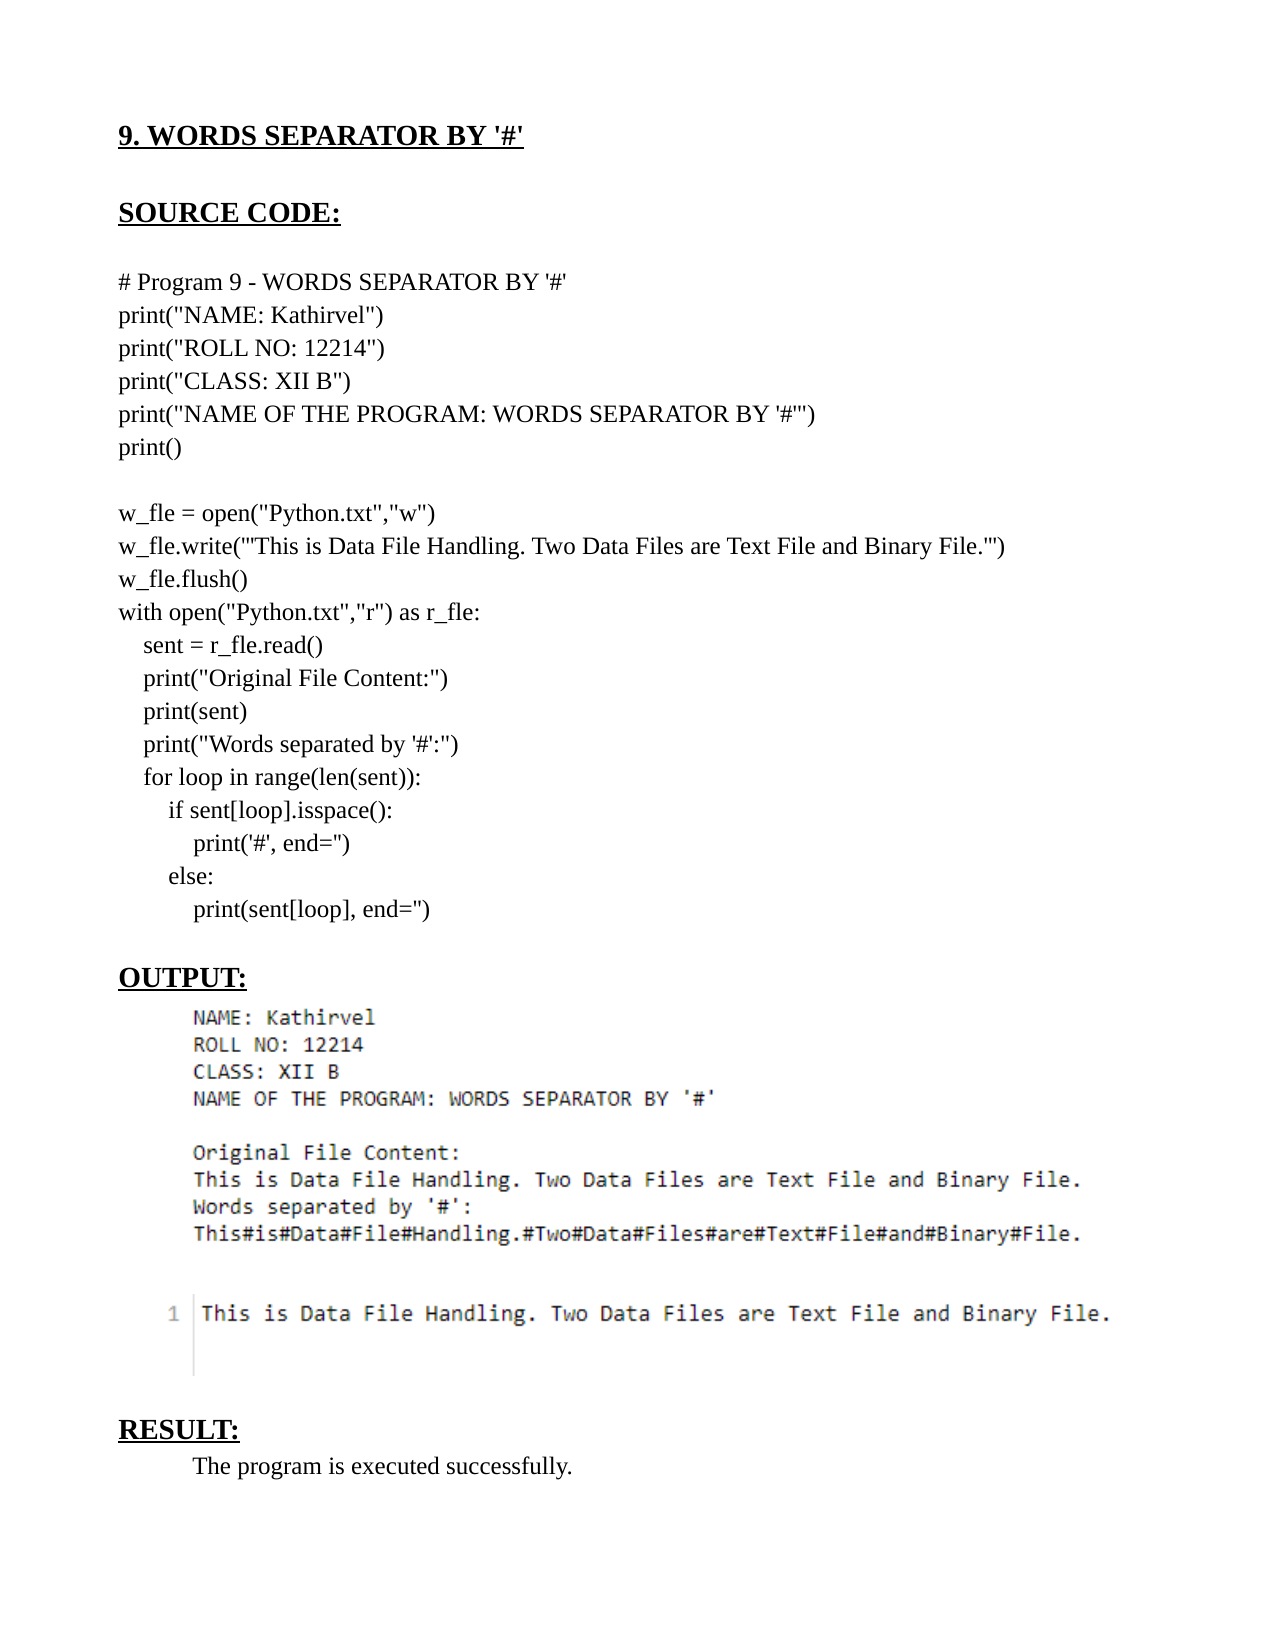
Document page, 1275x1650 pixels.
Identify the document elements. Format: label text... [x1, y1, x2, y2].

text print("NAME OF THE PROGRAM: WORDS SEPARATOR BY '#'") [118, 399, 1157, 428]
text print(sent[loop], end='') [118, 894, 1157, 923]
text print("NAME: Kathirvel") [118, 300, 1157, 328]
text SOURCE CODE: [118, 195, 1157, 229]
text print("ROLL NO: 12214") [118, 333, 1157, 362]
picture [151, 1294, 1124, 1376]
text if sent[loop].isspace(): [118, 795, 1157, 824]
text for loop in range(len(sent)): [118, 762, 1157, 791]
text # Program 9 - WORDS SEPARATOR BY '#' [118, 267, 1157, 296]
text else: [118, 861, 1157, 890]
text w_fle = open("Python.txt","w") [118, 498, 1157, 527]
text w_fle.write('''This is Data File Handling. Two Data Files are Text File and Binary File.''') [118, 531, 1157, 560]
text sent = r_fle.read() [118, 630, 1157, 659]
text print("Original File Content:") [118, 663, 1157, 692]
text print(sent) [118, 696, 1157, 725]
text 9. WORDS SEPARATOR BY '#' [118, 118, 1157, 152]
picture [184, 998, 1091, 1257]
text The program is executed successfully. [118, 1451, 1157, 1480]
text print("CLASS: XII B") [118, 366, 1157, 394]
text print("Words separated by '#':") [118, 729, 1157, 758]
text OUTPUT: [118, 960, 1157, 994]
text with open("Python.txt","r") as r_fle: [118, 597, 1157, 626]
text print('#', end='') [118, 828, 1157, 857]
text print() [118, 432, 1157, 461]
text RESULT: [118, 1412, 1157, 1446]
text w_fle.flush() [118, 564, 1157, 593]
